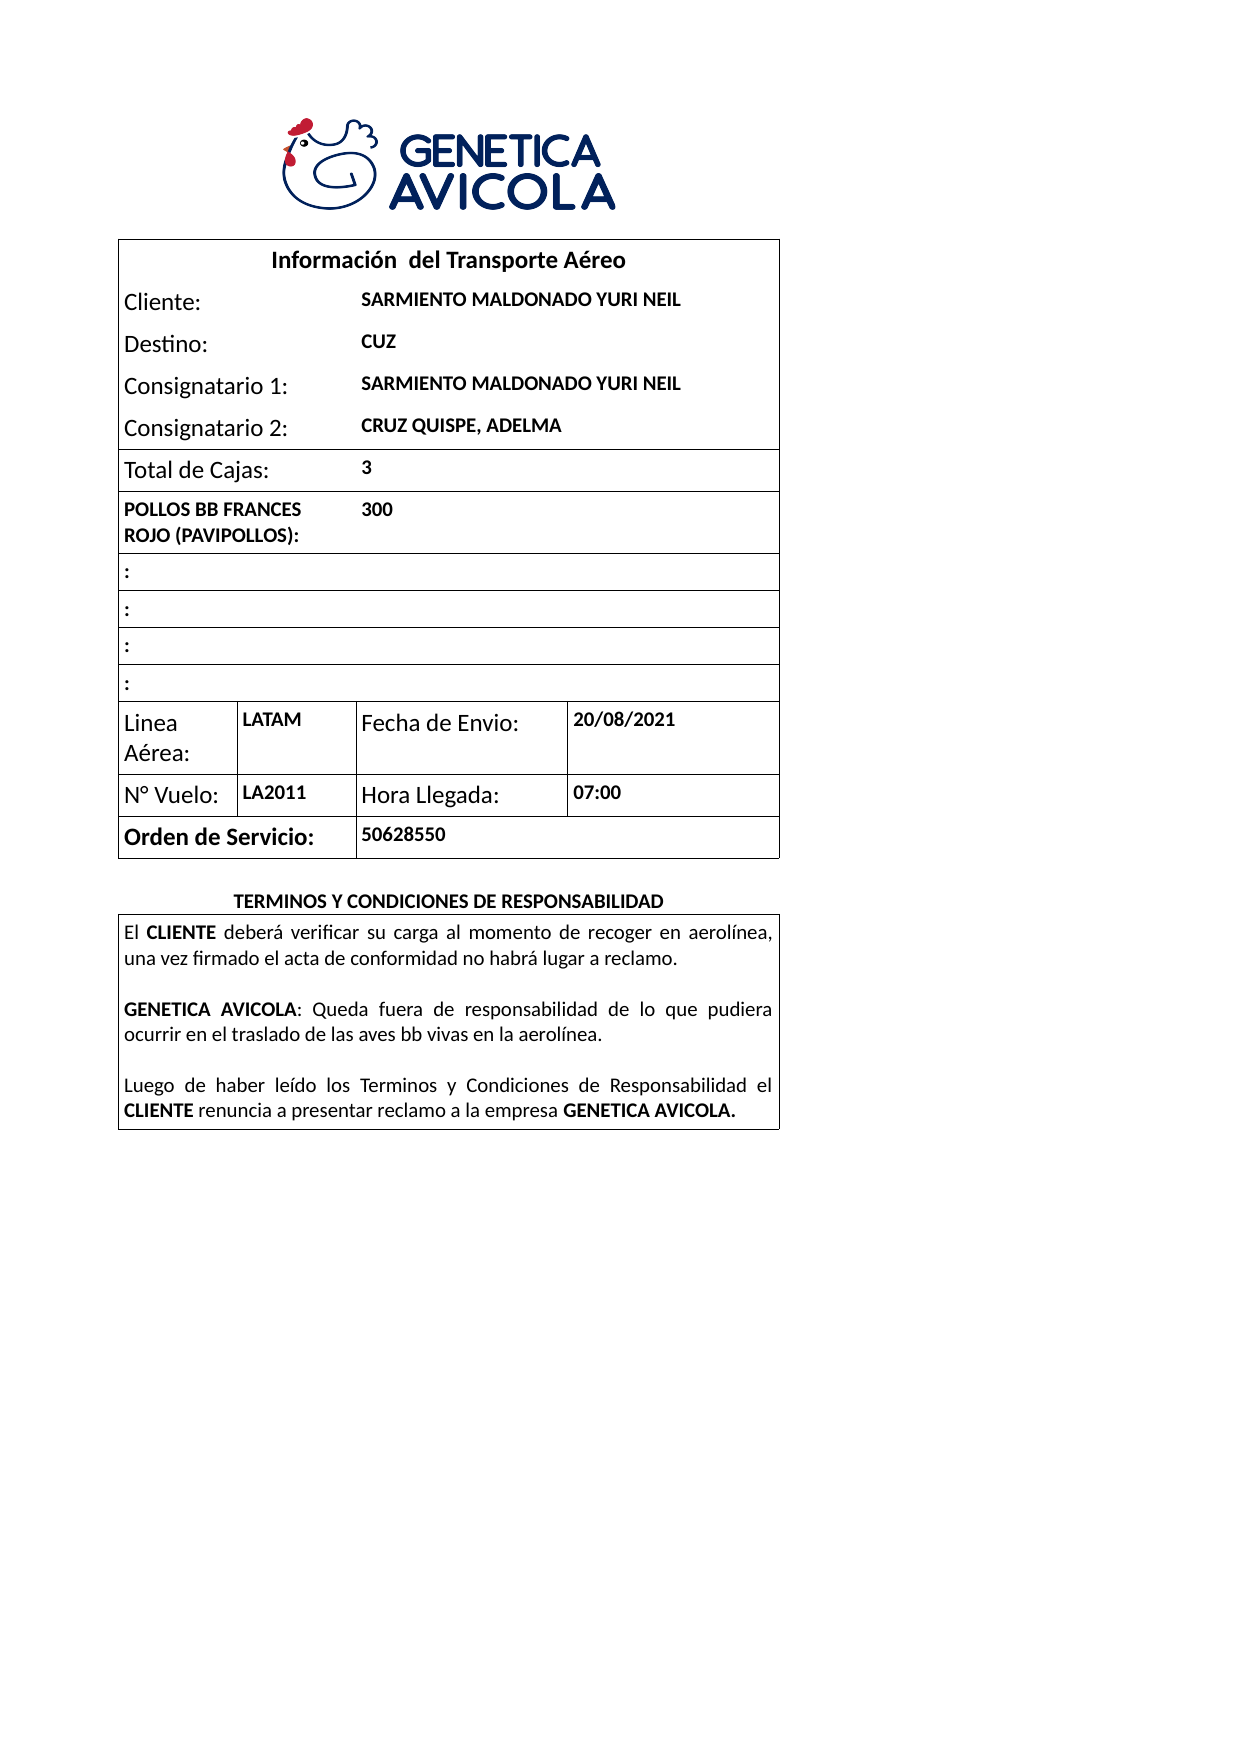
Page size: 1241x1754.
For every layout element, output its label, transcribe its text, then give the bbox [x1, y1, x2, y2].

table_header Información del Transporte Aéreo [119, 240, 779, 281]
table_cell 50628550 [357, 817, 779, 858]
table_cell 07:00 [568, 775, 779, 816]
table_cell : [119, 665, 356, 701]
table_cell El CLIENTE deberá verificar su carga al momento de recoger en aerolínea, una vez firmado el acta de conformidad no habrá lugar a reclamo. GENETICA AVICOLA: Queda fuera de responsabilidad de lo que pudiera ocurrir en el traslado de las aves bb vivas en la aerolínea. Luego de haber leído los Terminos y Condiciones de Responsabilidad el CLIENTE renuncia a presentar reclamo a la empresa GENETICA AVICOLA. [119, 915, 779, 1128]
table_cell 20/08/2021 [568, 702, 779, 773]
table_cell LATAM [238, 702, 356, 773]
table_cell CUZ [356, 323, 779, 364]
table_cell Consignatario 2: [119, 406, 356, 448]
table_cell [356, 628, 779, 664]
table_cell 300 [356, 492, 779, 553]
table_cell [356, 665, 779, 701]
table_cell CRUZ QUISPE, ADELMA [356, 406, 779, 448]
table_cell TERMINOS Y CONDICIONES DE RESPONSABILIDAD [118, 859, 779, 914]
picture [282, 118, 616, 210]
table_cell : [119, 628, 356, 664]
table_cell Fecha de Envio: [357, 702, 567, 773]
table_cell 3 [356, 450, 779, 491]
table_cell Hora Llegada: [357, 775, 567, 816]
table_cell : [119, 591, 356, 627]
table_cell N° Vuelo: [119, 775, 237, 816]
table_cell SARMIENTO MALDONADO YURI NEIL [356, 365, 779, 406]
table_cell Cliente: [119, 281, 356, 322]
table_cell POLLOS BB FRANCES ROJO (PAVIPOLLOS): [119, 492, 356, 553]
table_cell SARMIENTO MALDONADO YURI NEIL [356, 281, 779, 322]
table_cell LA2011 [238, 775, 356, 816]
table_cell Orden de Servicio: [119, 817, 356, 858]
table_cell : [119, 554, 356, 590]
table_cell Total de Cajas: [119, 450, 356, 491]
table_cell [356, 591, 779, 627]
table_cell Linea Aérea: [119, 702, 237, 773]
table_cell [356, 554, 779, 590]
table_cell Consignatario 1: [119, 365, 356, 406]
table_cell Destino: [119, 323, 356, 364]
